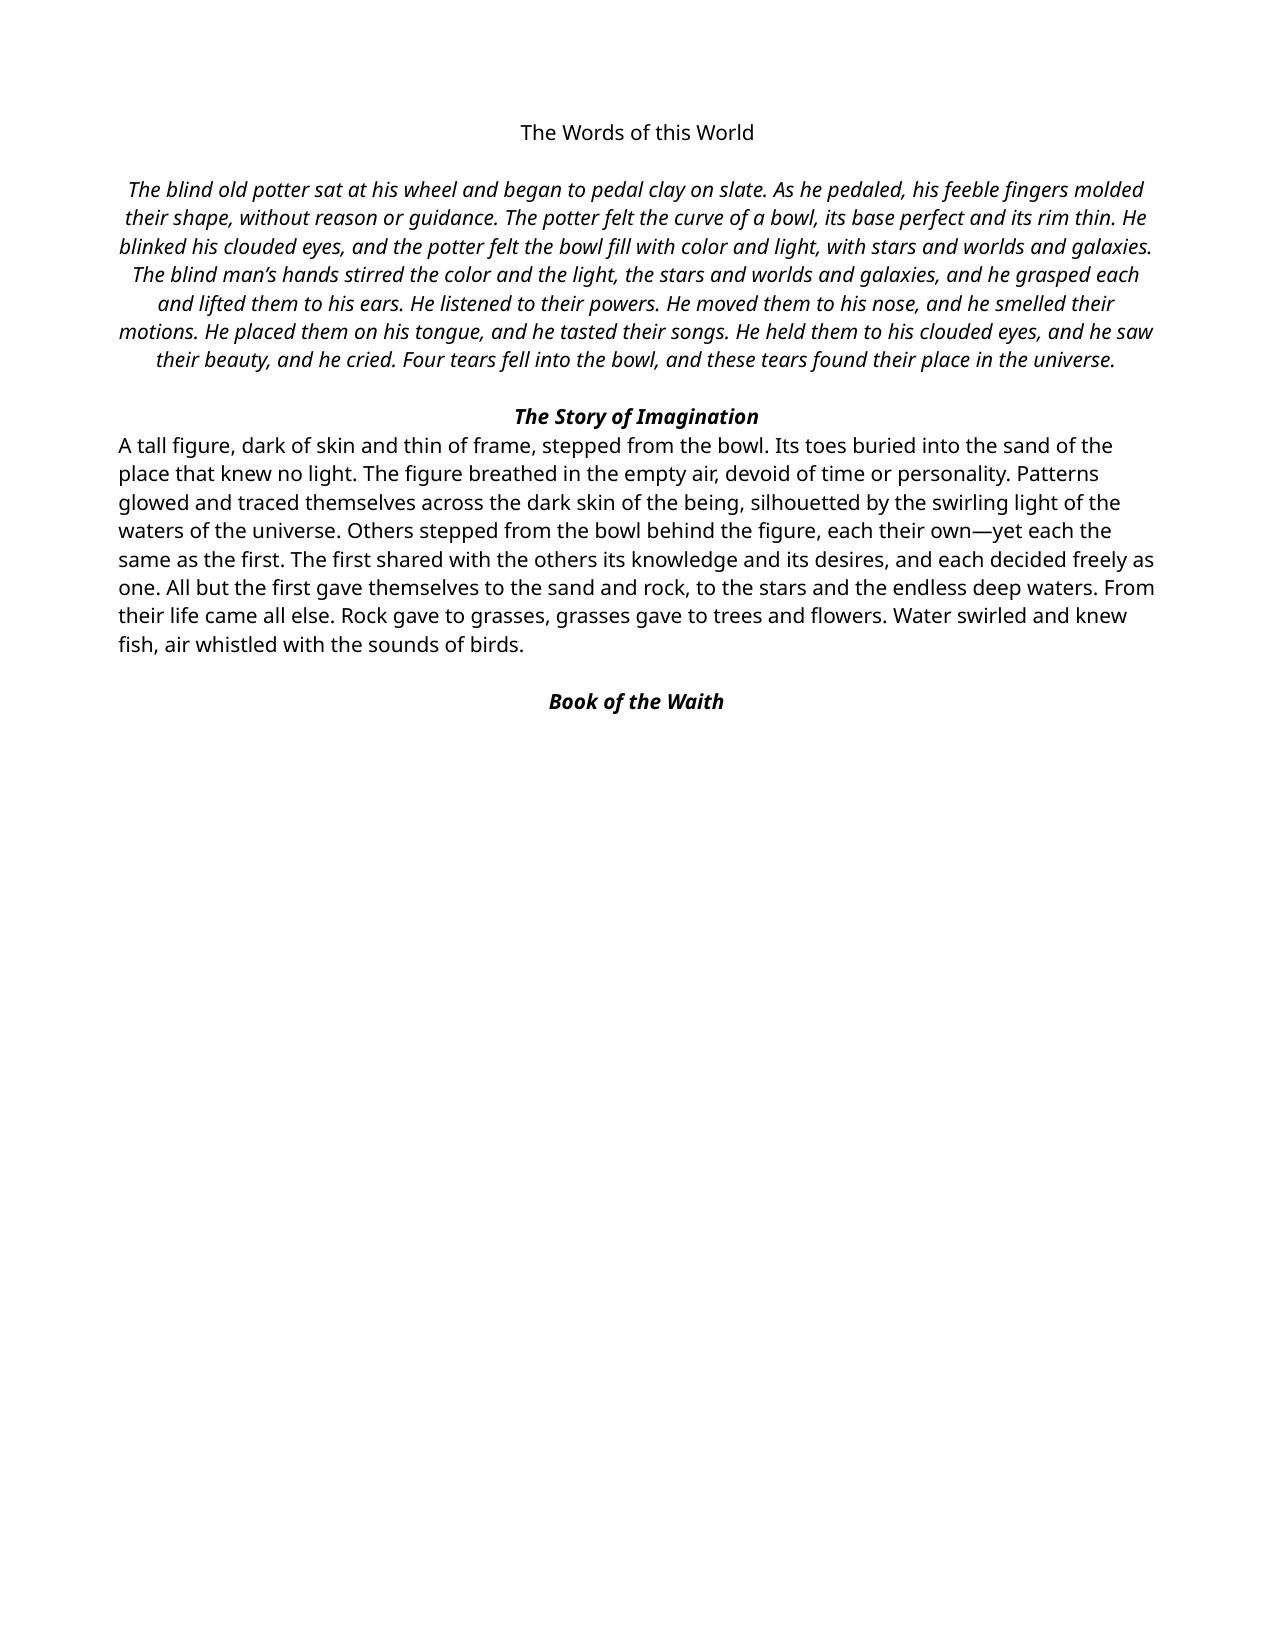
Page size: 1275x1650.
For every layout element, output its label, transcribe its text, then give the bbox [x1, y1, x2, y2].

text Book of the Waith [118, 687, 1157, 715]
text A tall figure, dark of skin and thin of frame, stepped from the bowl. Its toes buried into the sand of the place that knew no light. The figure breathed in the empty air, devoid of time or personality. Patterns glowed and traced themselves across the dark skin of the being, silhouetted by the swirling light of the waters of the universe. Others stepped from the bowl behind the figure, each their own—yet each the same as the first. The first shared with the others its knowledge and its desires, and each decided freely as one. All but the first gave themselves to the sand and rock, to the stars and the endless deep waters. From their life came all else. Rock gave to grasses, grasses gave to trees and flowers. Water swirled and knew fish, air whistled with the sounds of birds. [118, 431, 1157, 658]
text The Words of this World [118, 118, 1157, 147]
text The Story of Imagination [118, 402, 1157, 431]
text The blind old potter sat at his wheel and began to pedal clay on slate. As he pedaled, his feeble fingers molded their shape, without reason or guidance. The potter felt the curve of a bowl, its base perfect and its rim thin. He blinked his clouded eyes, and the potter felt the bowl fill with color and light, with stars and worlds and galaxies. The blind man’s hands stirred the color and the light, the stars and worlds and galaxies, and he grasped each and lifted them to his ears. He listened to their powers. He moved them to his nose, and he smelled their motions. He placed them on his tongue, and he tasted their songs. He held them to his clouded eyes, and he saw their beauty, and he cried. Four tears fell into the bowl, and these tears found their place in the universe. [118, 175, 1157, 374]
